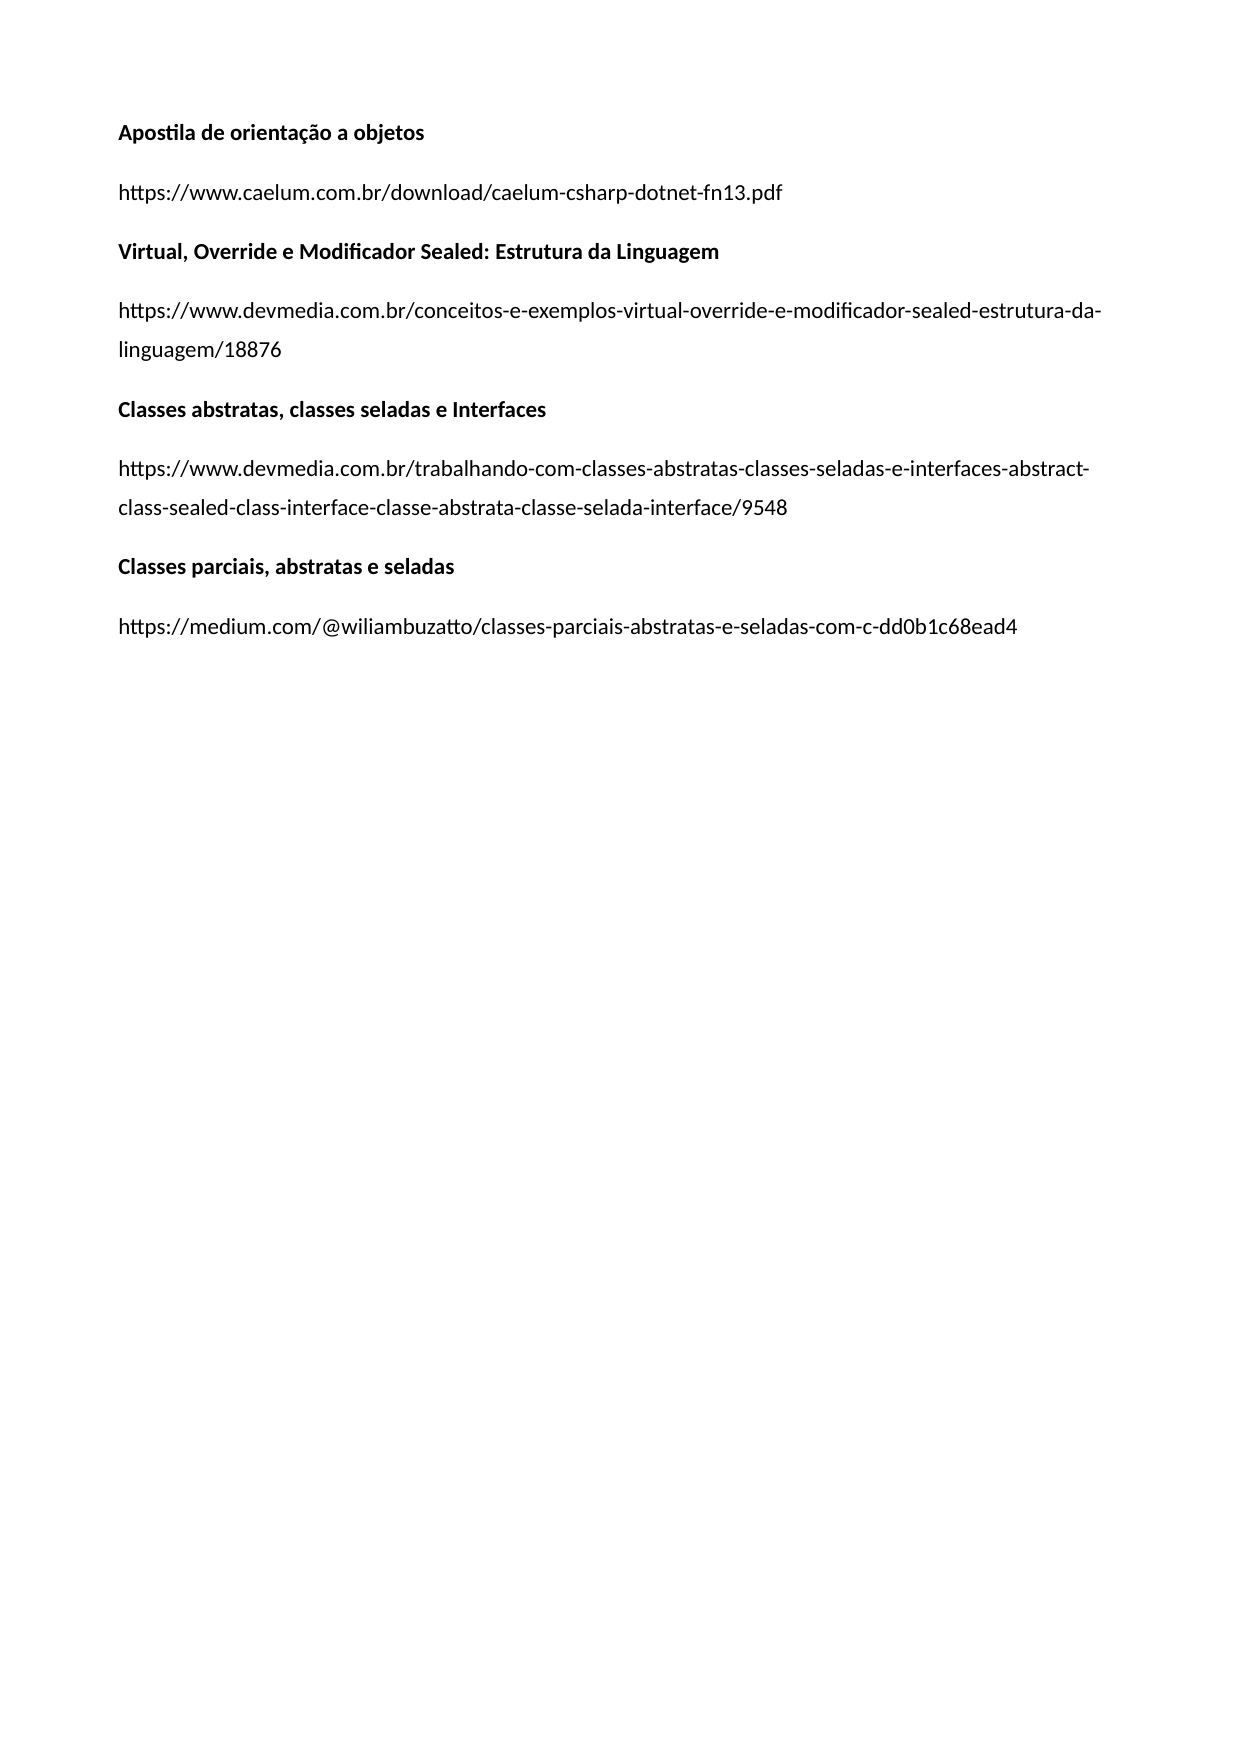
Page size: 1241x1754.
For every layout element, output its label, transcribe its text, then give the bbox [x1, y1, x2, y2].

text Apostila de orientação a objetos [118, 118, 1122, 146]
text https://www.caelum.com.br/download/caelum-csharp-dotnet-fn13.pdf [118, 178, 1122, 206]
text https://www.devmedia.com.br/conceitos-e-exemplos-virtual-override-e-modificador-sealed-estrutura-da-linguagem/18876 [118, 297, 1122, 363]
text Virtual, Override e Modificador Sealed: Estrutura da Linguagem [118, 237, 1122, 265]
text Classes abstratas, classes seladas e Interfaces [118, 395, 1122, 423]
text https://medium.com/@wiliambuzatto/classes-parciais-abstratas-e-seladas-com-c-dd0b1c68ead4 [118, 612, 1122, 640]
text Classes parciais, abstratas e seladas [118, 552, 1122, 580]
text https://www.devmedia.com.br/trabalhando-com-classes-abstratas-classes-seladas-e-interfaces-abstract-class-sealed-class-interface-classe-abstrata-classe-selada-interface/9548 [118, 454, 1122, 521]
